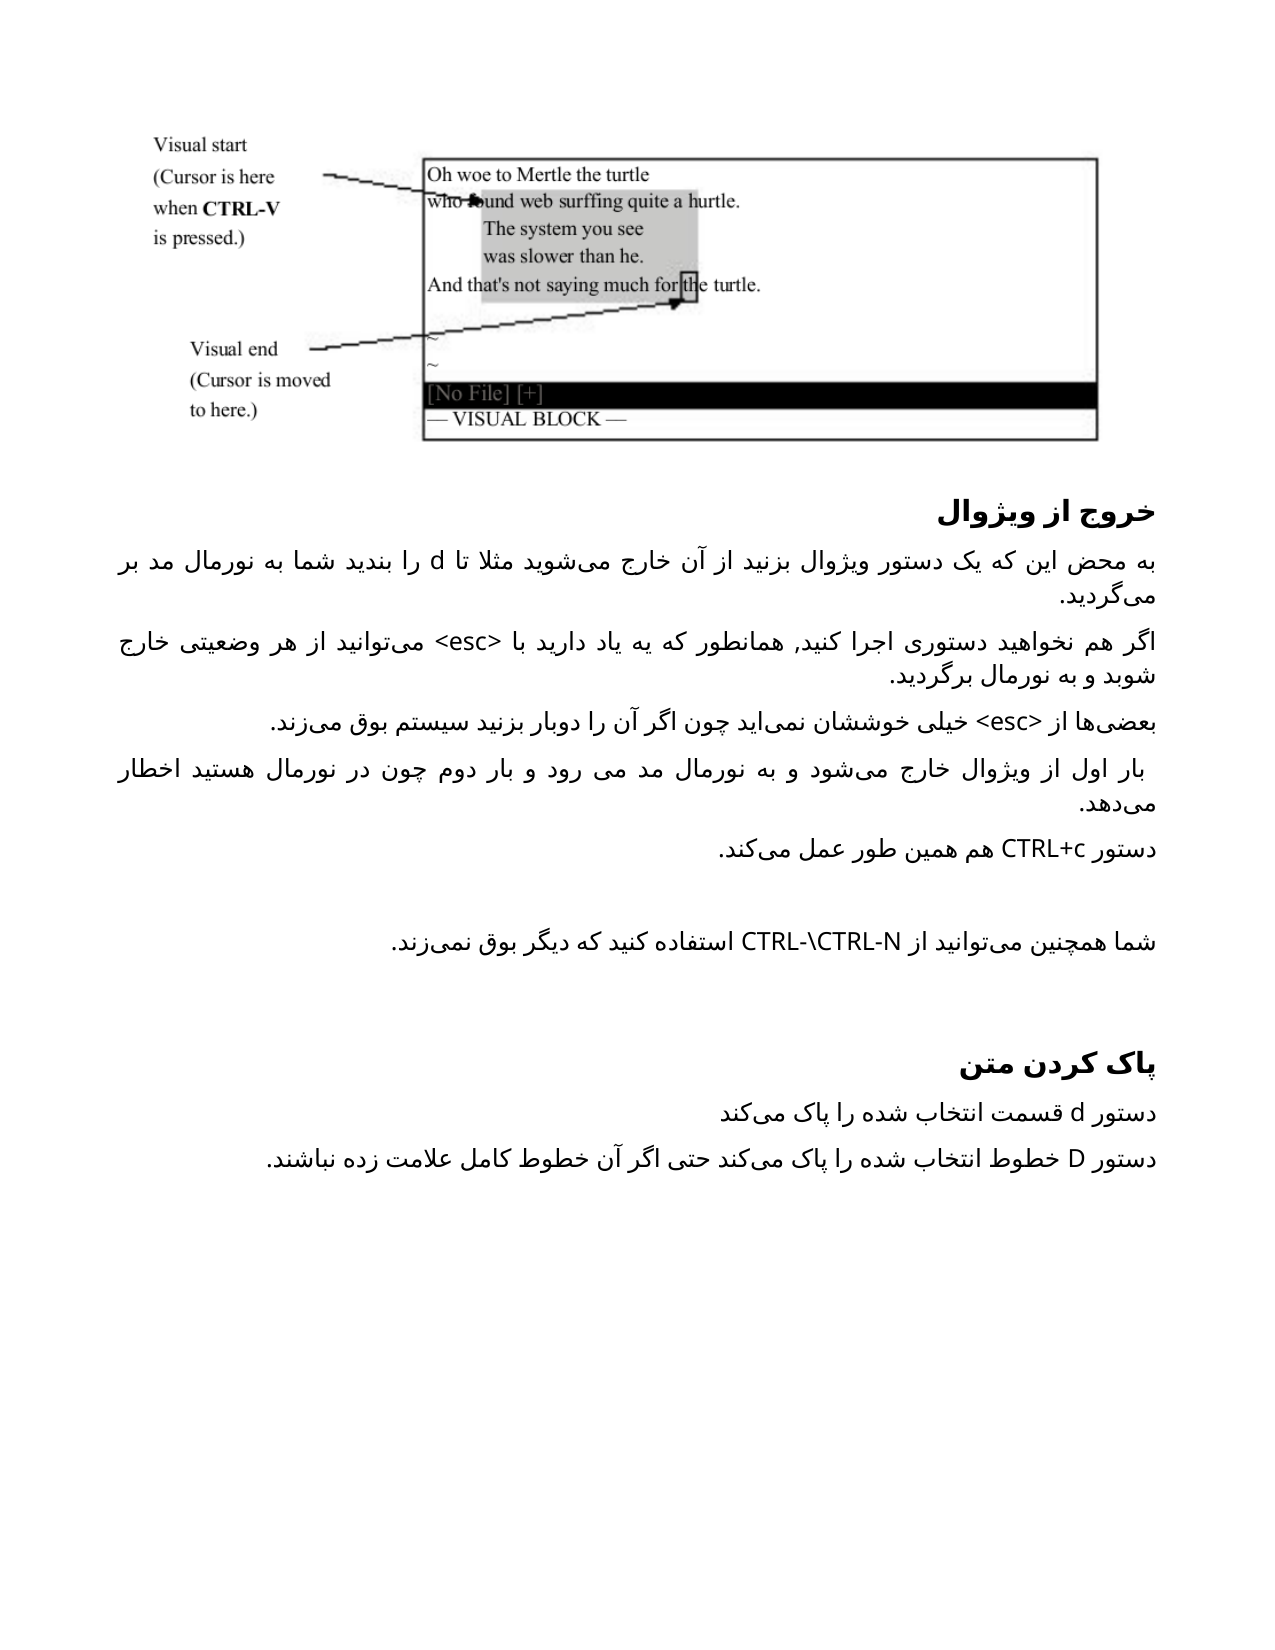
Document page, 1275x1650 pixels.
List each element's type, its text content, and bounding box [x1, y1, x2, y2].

text به محض این که یک دستور ویژوال بزنید از آن خارج می‌شوید مثلا تا d را بندید شما به نورمال مد بر می‌گردید. [118, 542, 1157, 611]
text دستور d قسمت انتخاب شده را پاک می‌کند [118, 1094, 1157, 1128]
picture [136, 118, 1139, 491]
subtitle پاک کردن متن [118, 1042, 1157, 1082]
text شما همچنین می‌توانید از CTRL-\CTRL-N استفاده کنید که دیگر بوق نمی‌زند. [118, 924, 1157, 958]
subtitle خروج از ویژوال [118, 118, 1157, 530]
text بار اول از ویژوال خارج می‌شود و به نورمال مد می رود و بار دوم چون در نورمال هستید اخطار می‌دهد. [118, 750, 1157, 818]
text اگر هم نخواهید دستوری اجرا کنید, همانطور که یه یاد دارید با <esc> می‌توانید از هر وضعیتی خارج شوبد و به نورمال برگردید. [118, 623, 1157, 691]
text بعضی‌ها از <esc> خیلی خوششان نمی‌اید چون اگر آن را دوبار بزنید سیستم بوق می‌زند. [118, 704, 1157, 738]
text دستور D خطوط انتخاب شده را پاک می‌کند حتی اگر آن خطوط کامل علامت زده نباشند. [118, 1141, 1157, 1175]
text دستور CTRL+c هم همین طور عمل می‌کند. [118, 831, 1157, 865]
